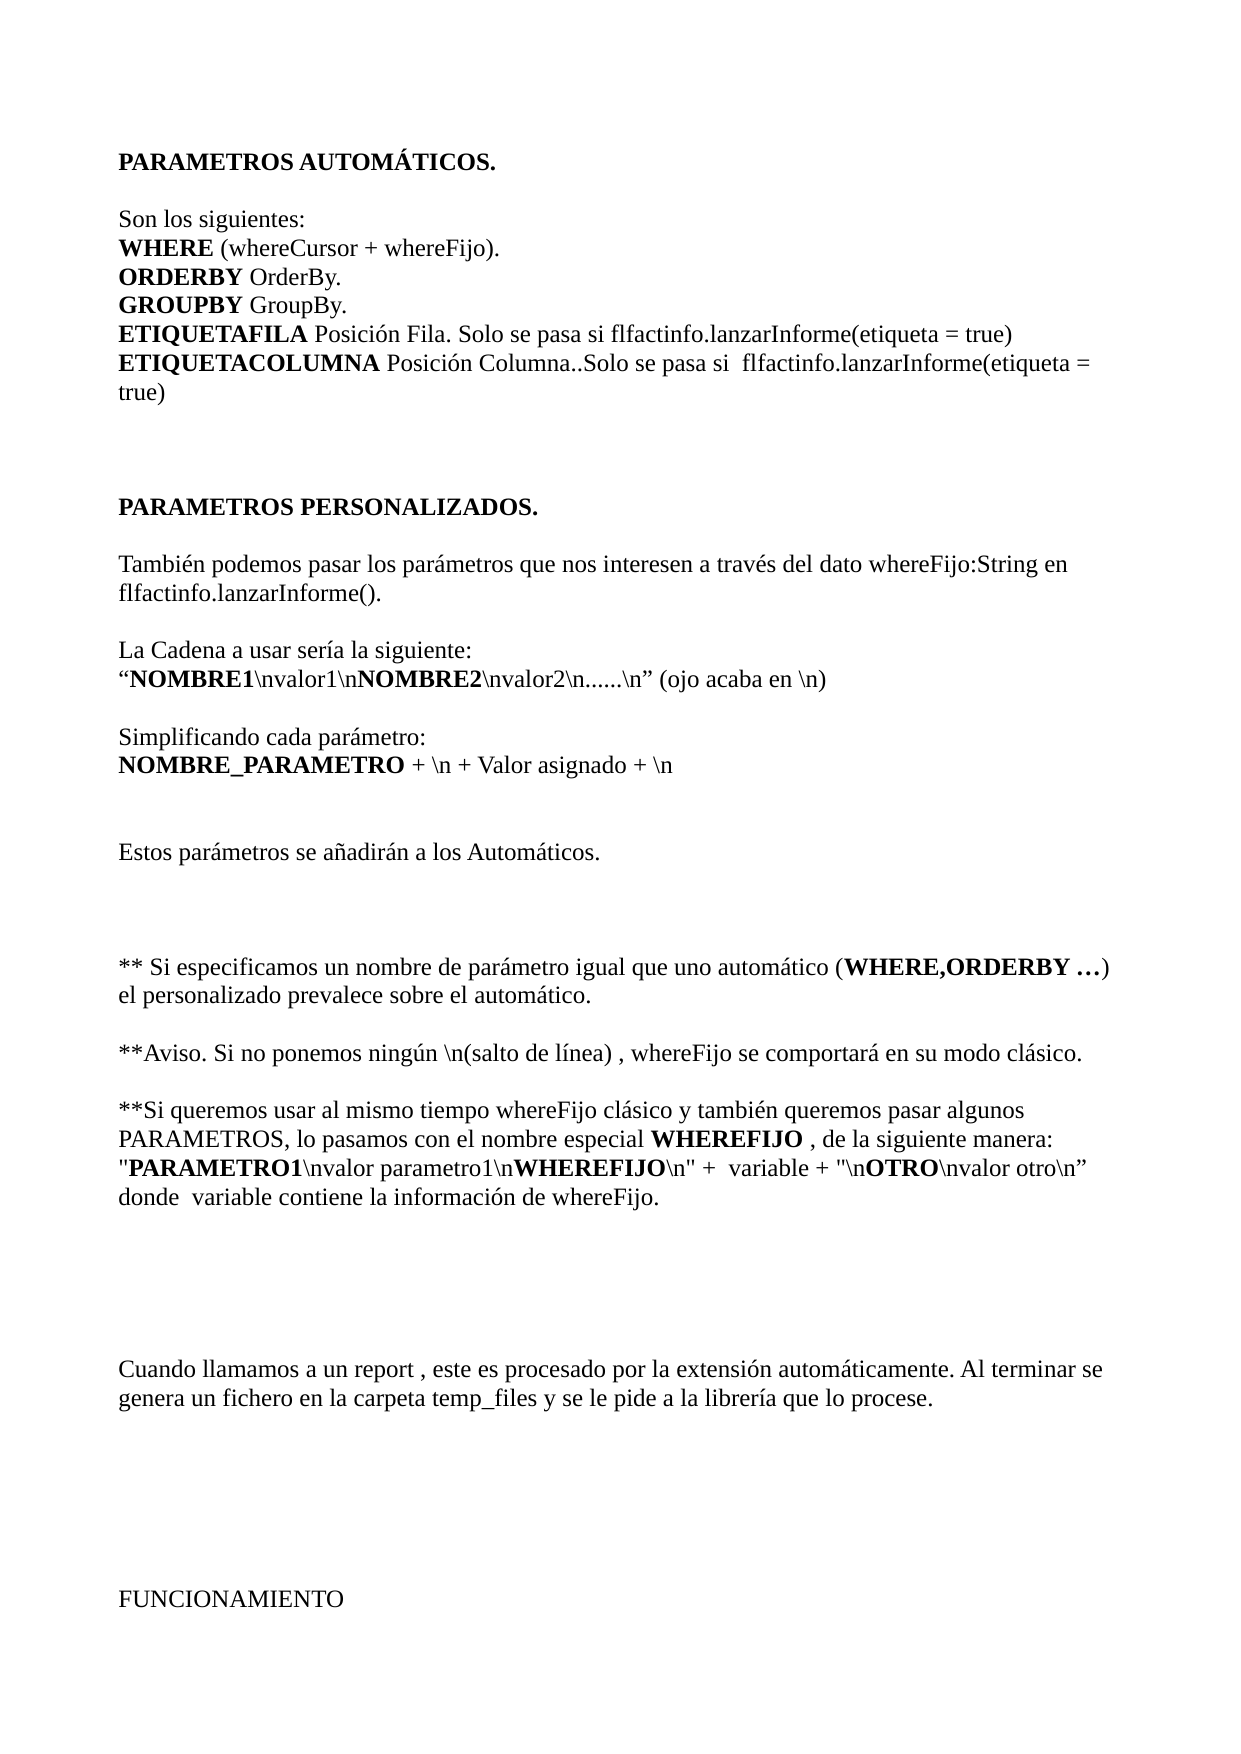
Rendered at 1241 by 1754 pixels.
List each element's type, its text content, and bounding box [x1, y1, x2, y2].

text "PARAMETRO1\nvalor parametro1\nWHEREFIJO\n" + variable + "\nOTRO\nvalor otro\n” donde variable contiene la información de whereFijo. [118, 1153, 1122, 1211]
text La Cadena a usar sería la siguiente: [118, 636, 1122, 664]
text ETIQUETACOLUMNA Posición Columna..Solo se pasa si flfactinfo.lanzarInforme(etiqueta = true) [118, 348, 1122, 406]
text WHERE (whereCursor + whereFijo). [118, 233, 1122, 262]
text PARAMETROS AUTOMÁTICOS. [118, 147, 1122, 176]
text ** Si especificamos un nombre de parámetro igual que uno automático (WHERE,ORDERBY …) el personalizado prevalece sobre el automático. [118, 952, 1122, 1009]
text **Aviso. Si no ponemos ningún \n(salto de línea) , whereFijo se comportará en su modo clásico. [118, 1038, 1122, 1067]
text **Si queremos usar al mismo tiempo whereFijo clásico y también queremos pasar algunos PARAMETROS, lo pasamos con el nombre especial WHEREFIJO , de la siguiente manera: [118, 1096, 1122, 1153]
text NOMBRE_PARAMETRO + \n + Valor asignado + \n [118, 751, 1122, 779]
text ORDERBY OrderBy. [118, 262, 1122, 291]
text Estos parámetros se añadirán a los Automáticos. [118, 837, 1122, 866]
text PARAMETROS PERSONALIZADOS. [118, 492, 1122, 521]
text Son los siguientes: [118, 204, 1122, 233]
text ETIQUETAFILA Posición Fila. Solo se pasa si flfactinfo.lanzarInforme(etiqueta = true) [118, 319, 1122, 348]
text “NOMBRE1\nvalor1\nNOMBRE2\nvalor2\n......\n” (ojo acaba en \n) [118, 664, 1122, 693]
text GROUPBY GroupBy. [118, 291, 1122, 319]
text También podemos pasar los parámetros que nos interesen a través del dato whereFijo:String en flfactinfo.lanzarInforme(). [118, 549, 1122, 607]
text FUNCIONAMIENTO [118, 1584, 1122, 1613]
text Simplificando cada parámetro: [118, 722, 1122, 751]
text Cuando llamamos a un report , este es procesado por la extensión automáticamente. Al terminar se genera un fichero en la carpeta temp_files y se le pide a la librería que lo procese. [118, 1354, 1122, 1412]
